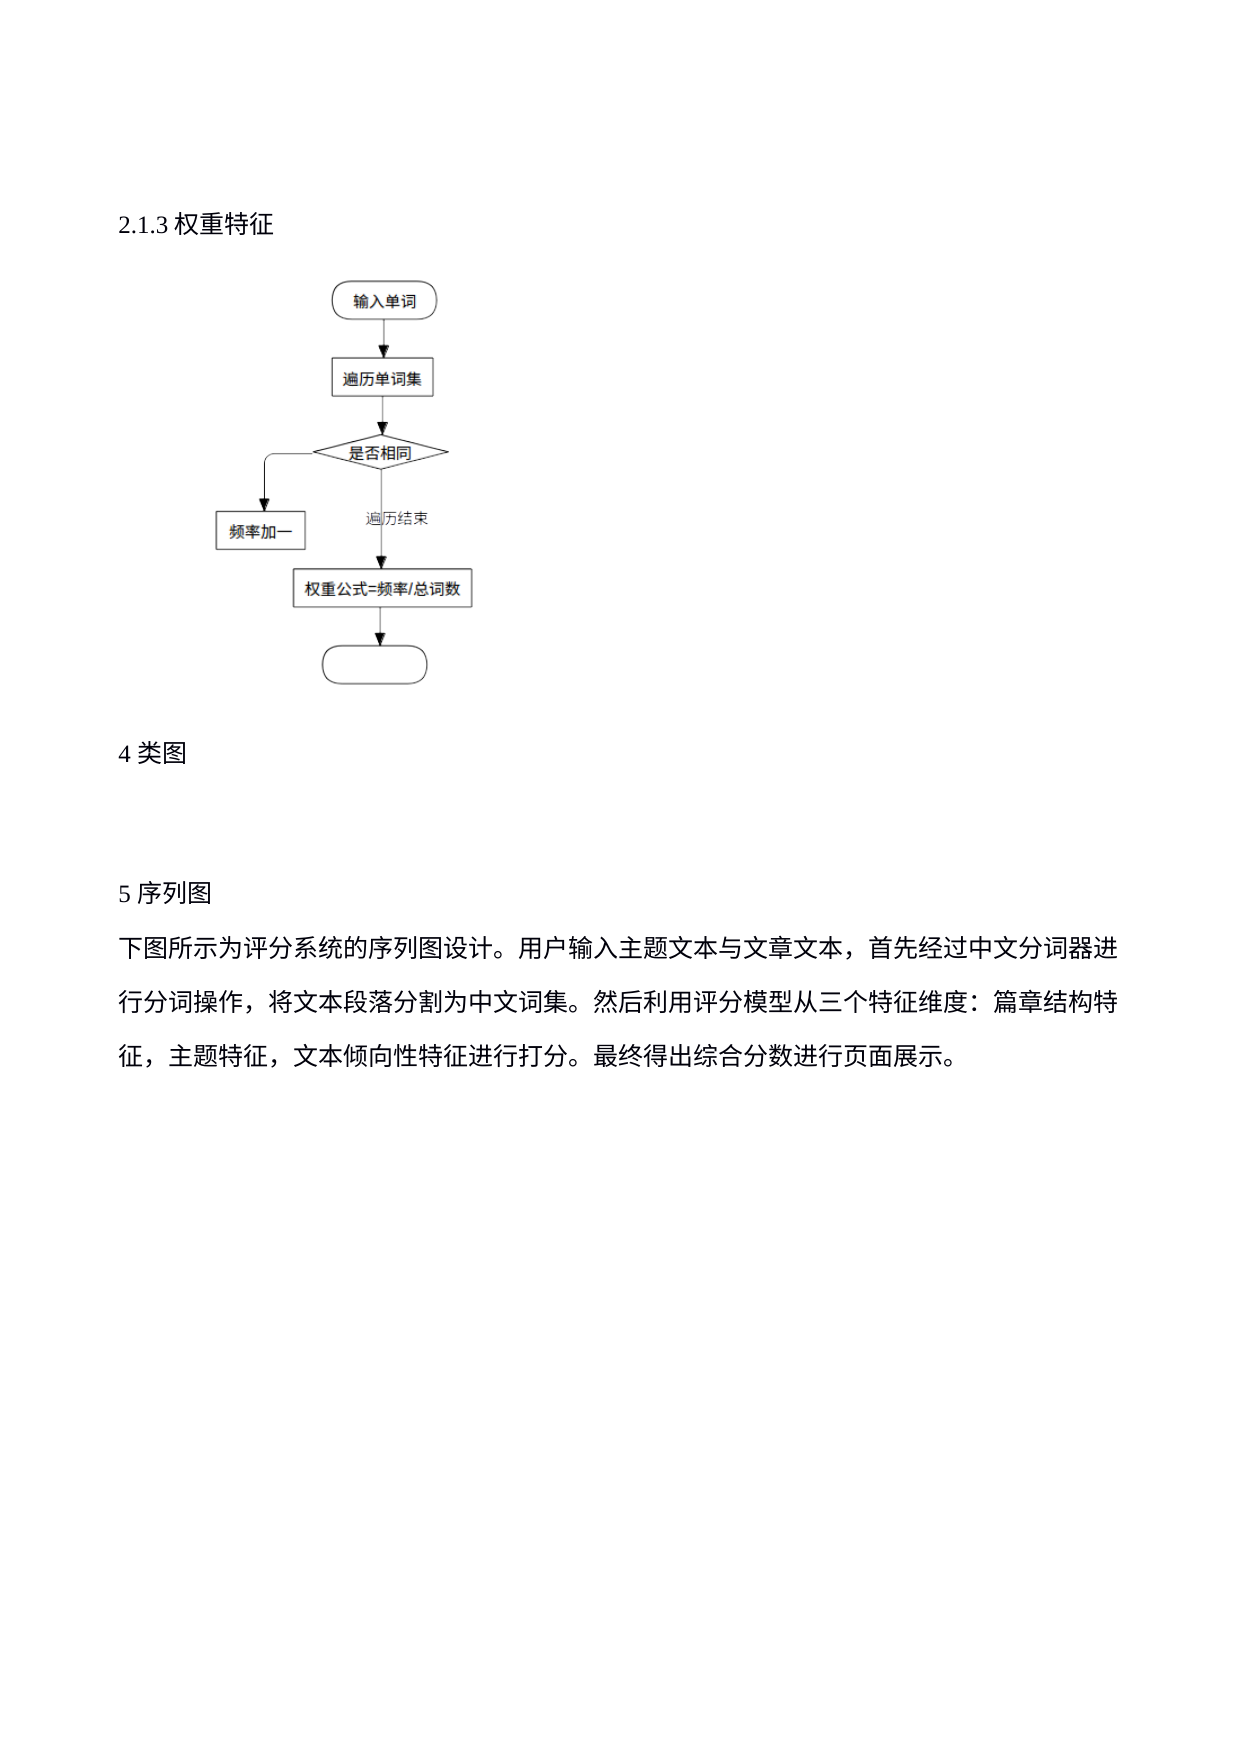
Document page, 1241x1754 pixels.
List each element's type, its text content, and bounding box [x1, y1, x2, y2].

text 2.1.3 权重特征 [118, 204, 1122, 241]
text 下图所示为评分系统的序列图设计。用户输入主题文本与文章文本，首先经过中文分词器进行分词操作，将文本段落分割为中文词集。然后利用评分模型从三个特征维度：篇章结构特征，主题特征，文本倾向性特征进行打分。最终得出综合分数进行页面展示。 [118, 928, 1122, 1073]
text 5 序列图 [118, 874, 1122, 910]
picture [203, 268, 483, 696]
text 4 类图 [118, 733, 1122, 769]
